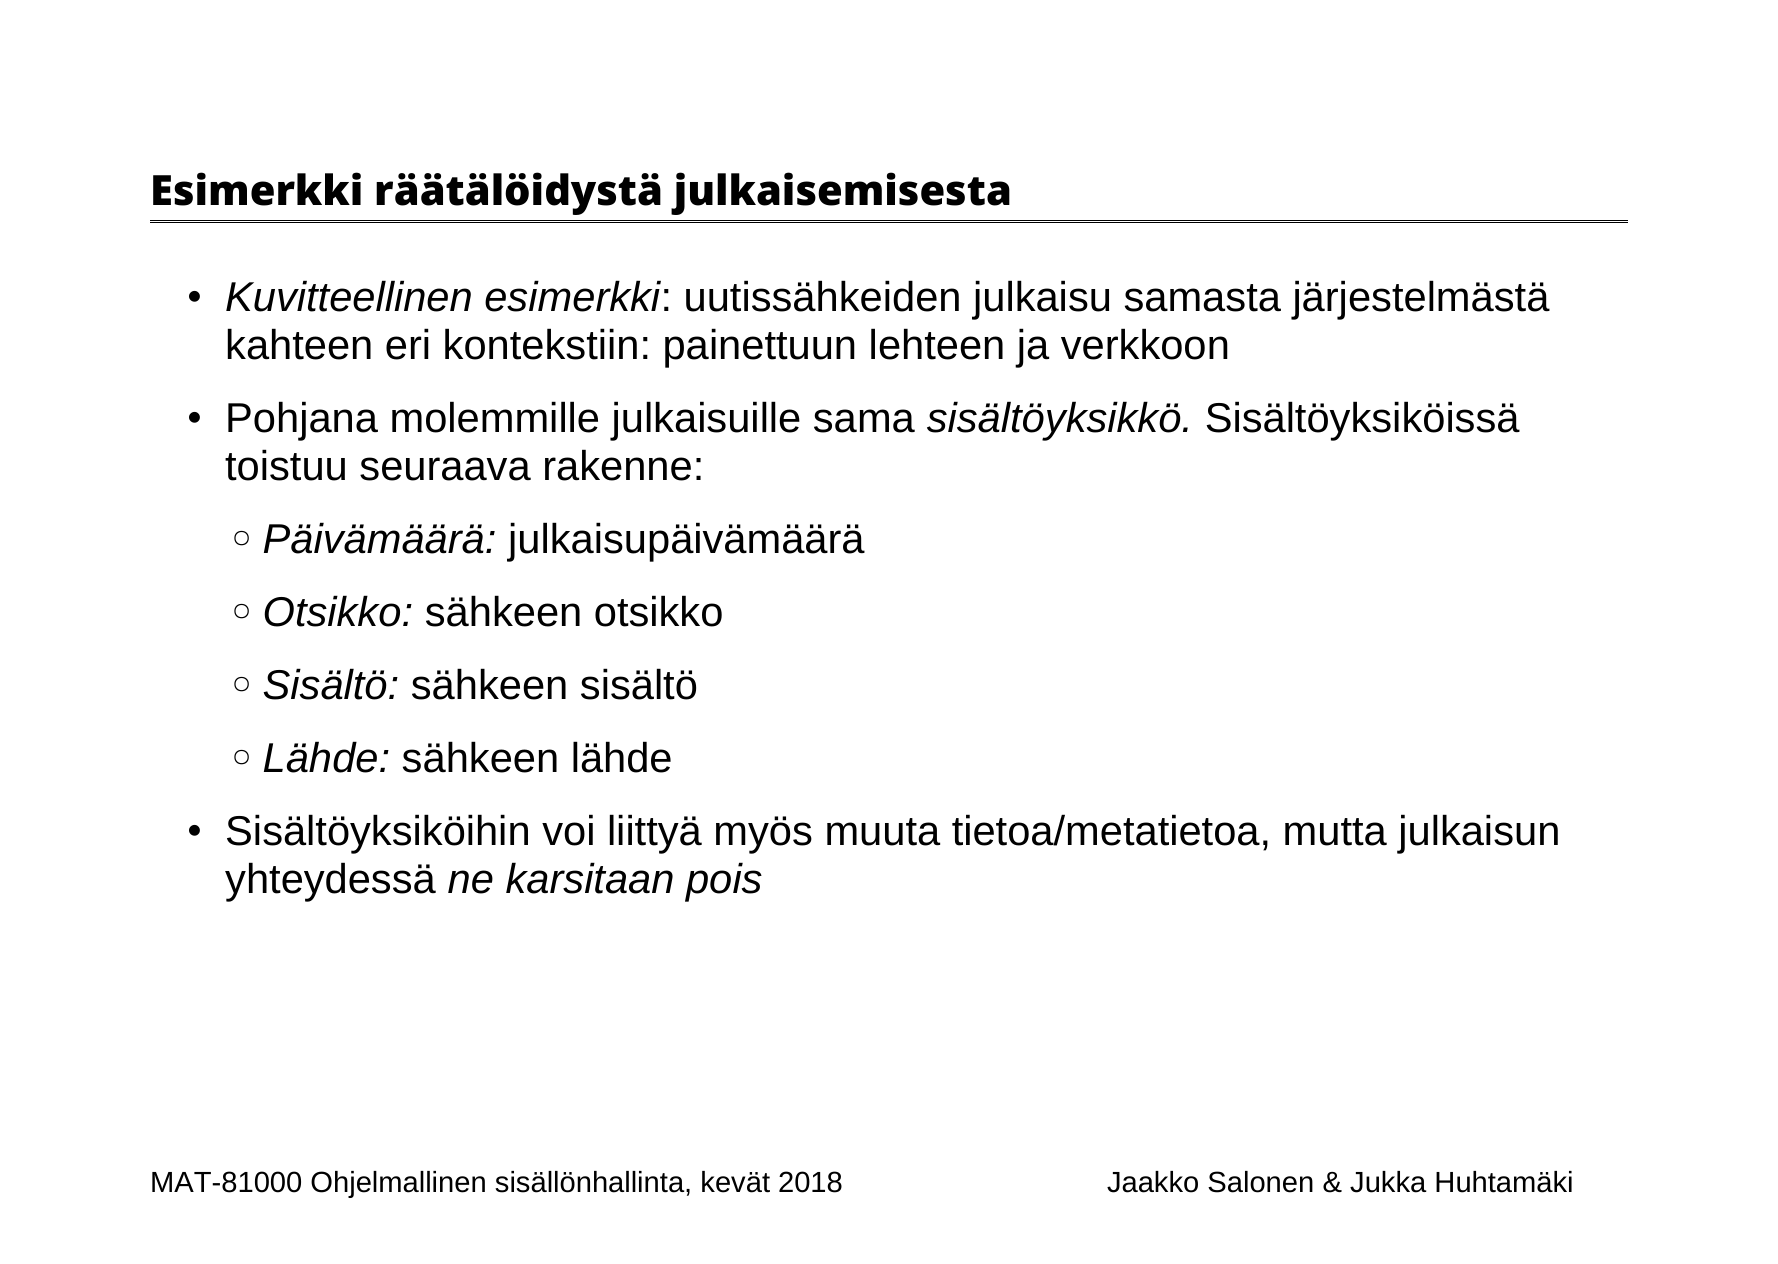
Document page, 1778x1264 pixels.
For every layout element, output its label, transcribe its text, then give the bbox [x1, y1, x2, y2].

subtitle Esimerkki räätälöidystä julkaisemisesta [150, 161, 1628, 220]
list Lähde: sähkeen lähde [225, 733, 1628, 782]
list Päivämäärä: julkaisupäivämäärä [225, 514, 1628, 562]
list Kuvitteellinen esimerkki: uutissähkeiden julkaisu samasta järjestelmästä kahteen eri kontekstiin: painettuun lehteen ja verkkoon [187, 272, 1628, 368]
list Sisältöyksiköihin voi liittyä myös muuta tietoa/metatietoa, mutta julkaisun yhteydessä ne karsitaan pois [187, 807, 1628, 903]
list Sisältö: sähkeen sisältö [225, 660, 1628, 708]
list Otsikko: sähkeen otsikko [225, 587, 1628, 635]
list Pohjana molemmille julkaisuille sama sisältöyksikkö. Sisältöyksiköissä toistuu seuraava rakenne: [187, 393, 1628, 489]
